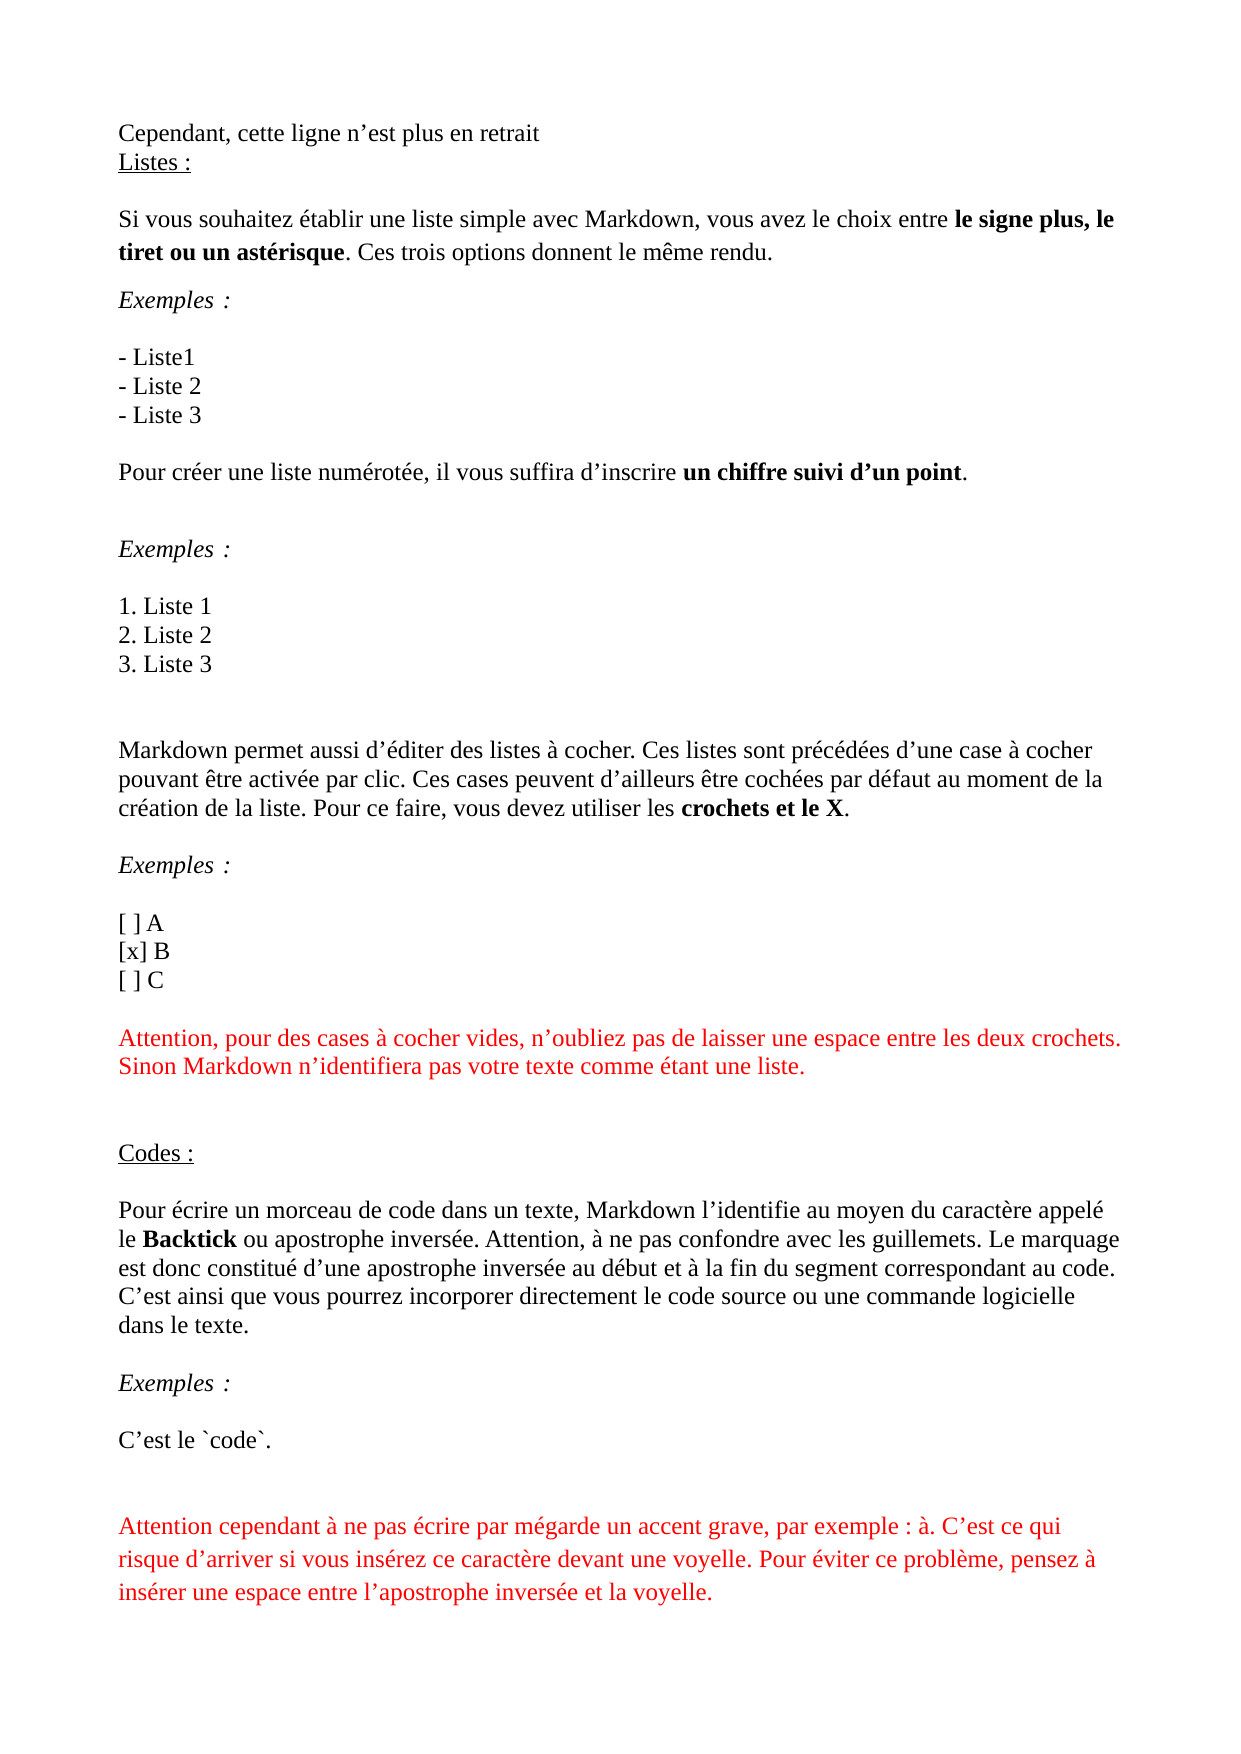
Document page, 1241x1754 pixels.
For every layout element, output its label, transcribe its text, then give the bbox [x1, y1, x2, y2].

text Listes : [118, 147, 1122, 176]
text Attention, pour des cases à cocher vides, n’oubliez pas de laisser une espace entre les deux crochets. Sinon Markdown n’identifiera pas votre texte comme étant une liste. [118, 1023, 1122, 1080]
text Exemples : [118, 850, 1122, 879]
text [x] B [118, 936, 1122, 965]
text C’est le `code`. [118, 1425, 1122, 1454]
text - Liste 3 [118, 400, 1122, 429]
text Exemples : [118, 534, 1122, 563]
text Exemples : [118, 285, 1122, 314]
text [ ] A [118, 908, 1122, 936]
text Exemples : [118, 1368, 1122, 1396]
text Pour écrire un morceau de code dans un texte, Markdown l’identifie au moyen du caractère appelé le Backtick ou apostrophe inversée. Attention, à ne pas confondre avec les guillemets. Le marquage est donc constitué d’une apostrophe inversée au début et à la fin du segment correspondant au code. C’est ainsi que vous pourrez incorporer directement le code source ou une commande logicielle dans le texte. [118, 1195, 1122, 1339]
text 2. Liste 2 [118, 620, 1122, 649]
text Codes : [118, 1138, 1122, 1166]
text Attention cependant à ne pas écrire par mégarde un accent grave, par exemple : à. C’est ce qui risque d’arriver si vous insérez ce caractère devant une voyelle. Pour éviter ce problème, pensez à insérer une espace entre l’apostrophe inversée et la voyelle. [118, 1511, 1122, 1606]
text Si vous souhaitez établir une liste simple avec Markdown, vous avez le choix entre le signe plus, le tiret ou un astérisque. Ces trois options donnent le même rendu. [118, 204, 1122, 266]
text Markdown permet aussi d’éditer des listes à cocher. Ces listes sont précédées d’une case à cocher pouvant être activée par clic. Ces cases peuvent d’ailleurs être cochées par défaut au moment de la création de la liste. Pour ce faire, vous devez utiliser les crochets et le X. [118, 735, 1122, 821]
text - Liste 2 [118, 371, 1122, 400]
text - Liste1 [118, 342, 1122, 371]
text Pour créer une liste numérotée, il vous suffira d’inscrire un chiffre suivi d’un point. [118, 457, 1122, 486]
text 3. Liste 3 [118, 649, 1122, 678]
text [ ] C [118, 965, 1122, 994]
text Cependant, cette ligne n’est plus en retrait [118, 118, 1122, 147]
text 1. Liste 1 [118, 591, 1122, 620]
